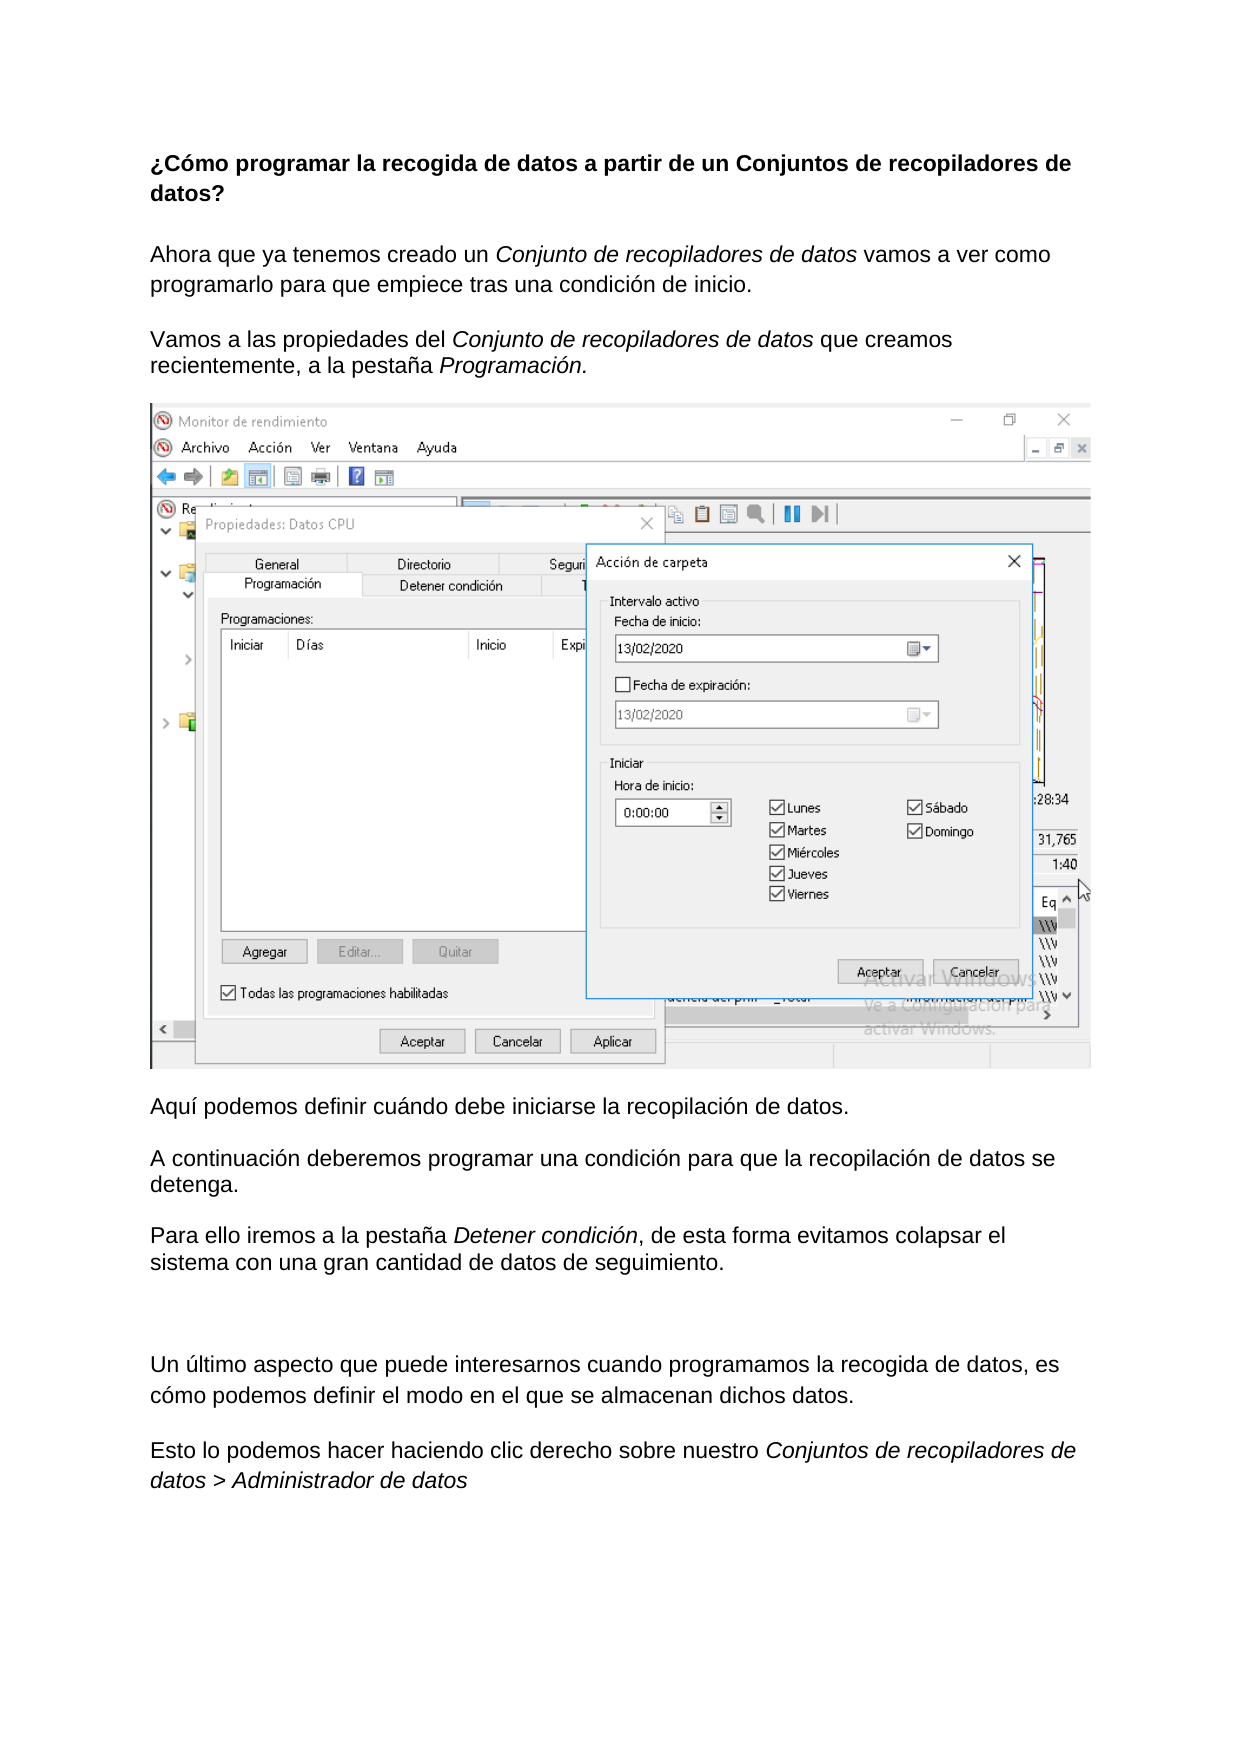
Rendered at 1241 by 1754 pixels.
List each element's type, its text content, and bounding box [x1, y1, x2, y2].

text A continuación deberemos programar una condición para que la recopilación de datos se detenga. [150, 1145, 1090, 1197]
text Esto lo podemos hacer haciendo clic derecho sobre nuestro Conjuntos de recopiladores de datos > Administrador de datos [150, 1437, 1090, 1493]
text Para ello iremos a la pestaña Detener condición, de esta forma evitamos colapsar el sistema con una gran cantidad de datos de seguimiento. [150, 1222, 1090, 1275]
picture [150, 403, 1091, 1069]
text ¿Cómo programar la recogida de datos a partir de un Conjuntos de recopiladores de datos? [150, 150, 1090, 207]
text Ahora que ya tenemos creado un Conjunto de recopiladores de datos vamos a ver como programarlo para que empiece tras una condición de inicio. [150, 241, 1090, 297]
text Un último aspecto que puede interesarnos cuando programamos la recogida de datos, es cómo podemos definir el modo en el que se almacenan dichos datos. [150, 1351, 1090, 1408]
text Aquí podemos definir cuándo debe iniciarse la recopilación de datos. [150, 1093, 1090, 1120]
text Vamos a las propiedades del Conjunto de recopiladores de datos que creamos recientemente, a la pestaña Programación. [150, 326, 1090, 379]
